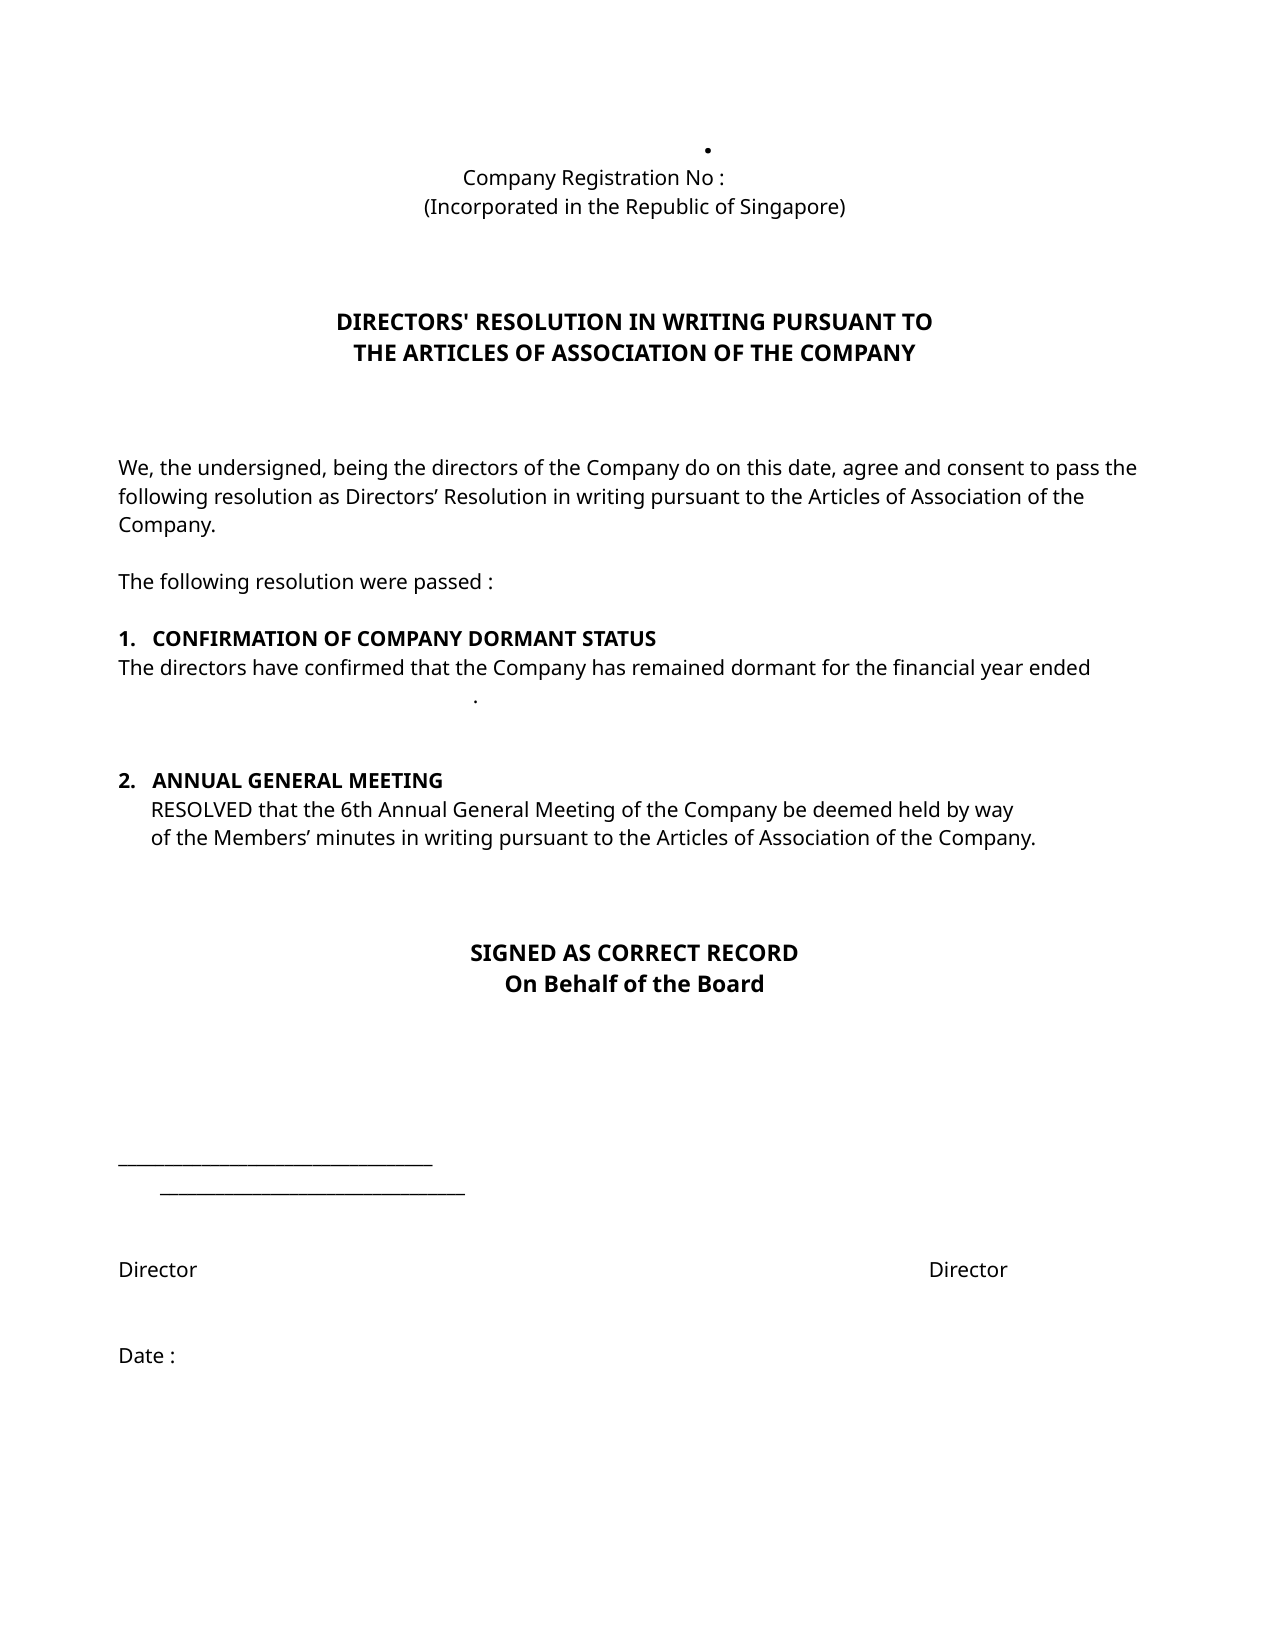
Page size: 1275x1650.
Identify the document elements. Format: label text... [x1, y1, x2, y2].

text </for> [118, 1284, 1157, 1312]
text 2. ANNUAL GENERAL MEETING [118, 766, 1157, 795]
text SIGNED AS CORRECT RECORD [118, 937, 1157, 968]
text __________________________________ <if test="line['director2']!=''">_________________________________</if> [118, 1142, 1157, 1198]
text (Incorporated in the Republic of Singapore) [118, 192, 1157, 220]
text The directors have confirmed that the Company has remained dormant for the financial year ended <convert_date_d_B_Y(o.fs_end_date)>. [118, 653, 1157, 709]
text Date : <get_datenow()> [118, 1341, 1157, 1369]
text Company Registration No : <o.uen> [118, 163, 1157, 192]
text On Behalf of the Board [118, 968, 1157, 999]
text 1. CONFIRMATION OF COMPANY DORMANT STATUS [118, 624, 1157, 653]
text <line['director1']> <if test="line['director2']!=''"><line['director2']></if> [118, 1198, 1157, 1255]
text Director <if test="line['director2']!=''">Director</if> [118, 1255, 1157, 1284]
text DIRECTORS' RESOLUTION IN WRITING PURSUANT TO [118, 306, 1157, 337]
text RESOLVED that the 6th Annual General Meeting of the Company be deemed held by way [118, 795, 1157, 823]
text THE ARTICLES OF ASSOCIATION OF THE COMPANY [118, 337, 1157, 368]
text <for each="line in get_2directorin1line(o.id)"> [118, 1028, 1157, 1056]
text of the Members’ minutes in writing pursuant to the Articles of Association of the Company. [118, 823, 1157, 852]
text The following resolution were passed : [118, 567, 1157, 596]
text We, the undersigned, being the directors of the Company do on this date, agree and consent to pass the following resolution as Directors’ Resolution in writing pursuant to the Articles of Association of the Company. [118, 453, 1157, 539]
text <o.name>. [118, 118, 1157, 163]
